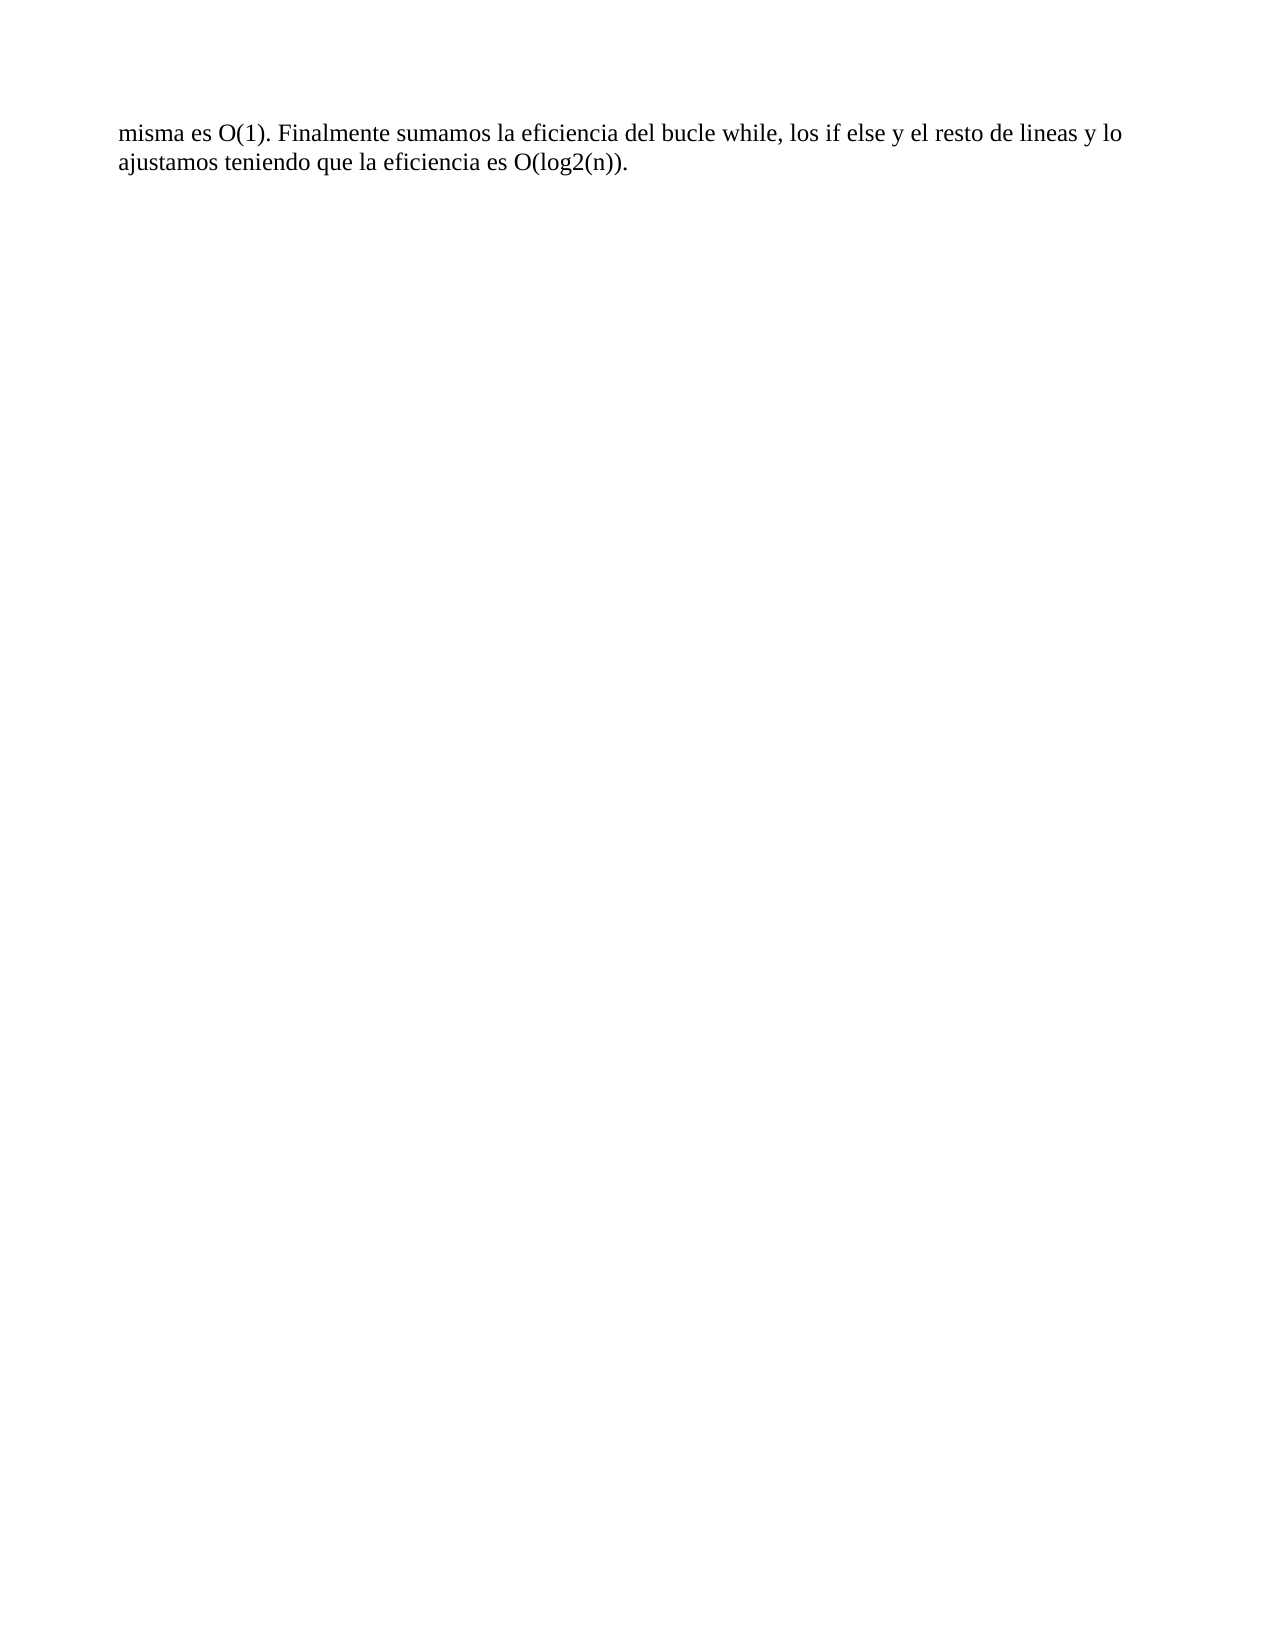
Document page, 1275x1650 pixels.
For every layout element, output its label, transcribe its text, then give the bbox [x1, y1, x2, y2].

text misma es O(1). Finalmente sumamos la eficiencia del bucle while, los if else y el resto de lineas y lo ajustamos teniendo que la eficiencia es O(log2(n)). [118, 118, 1157, 176]
